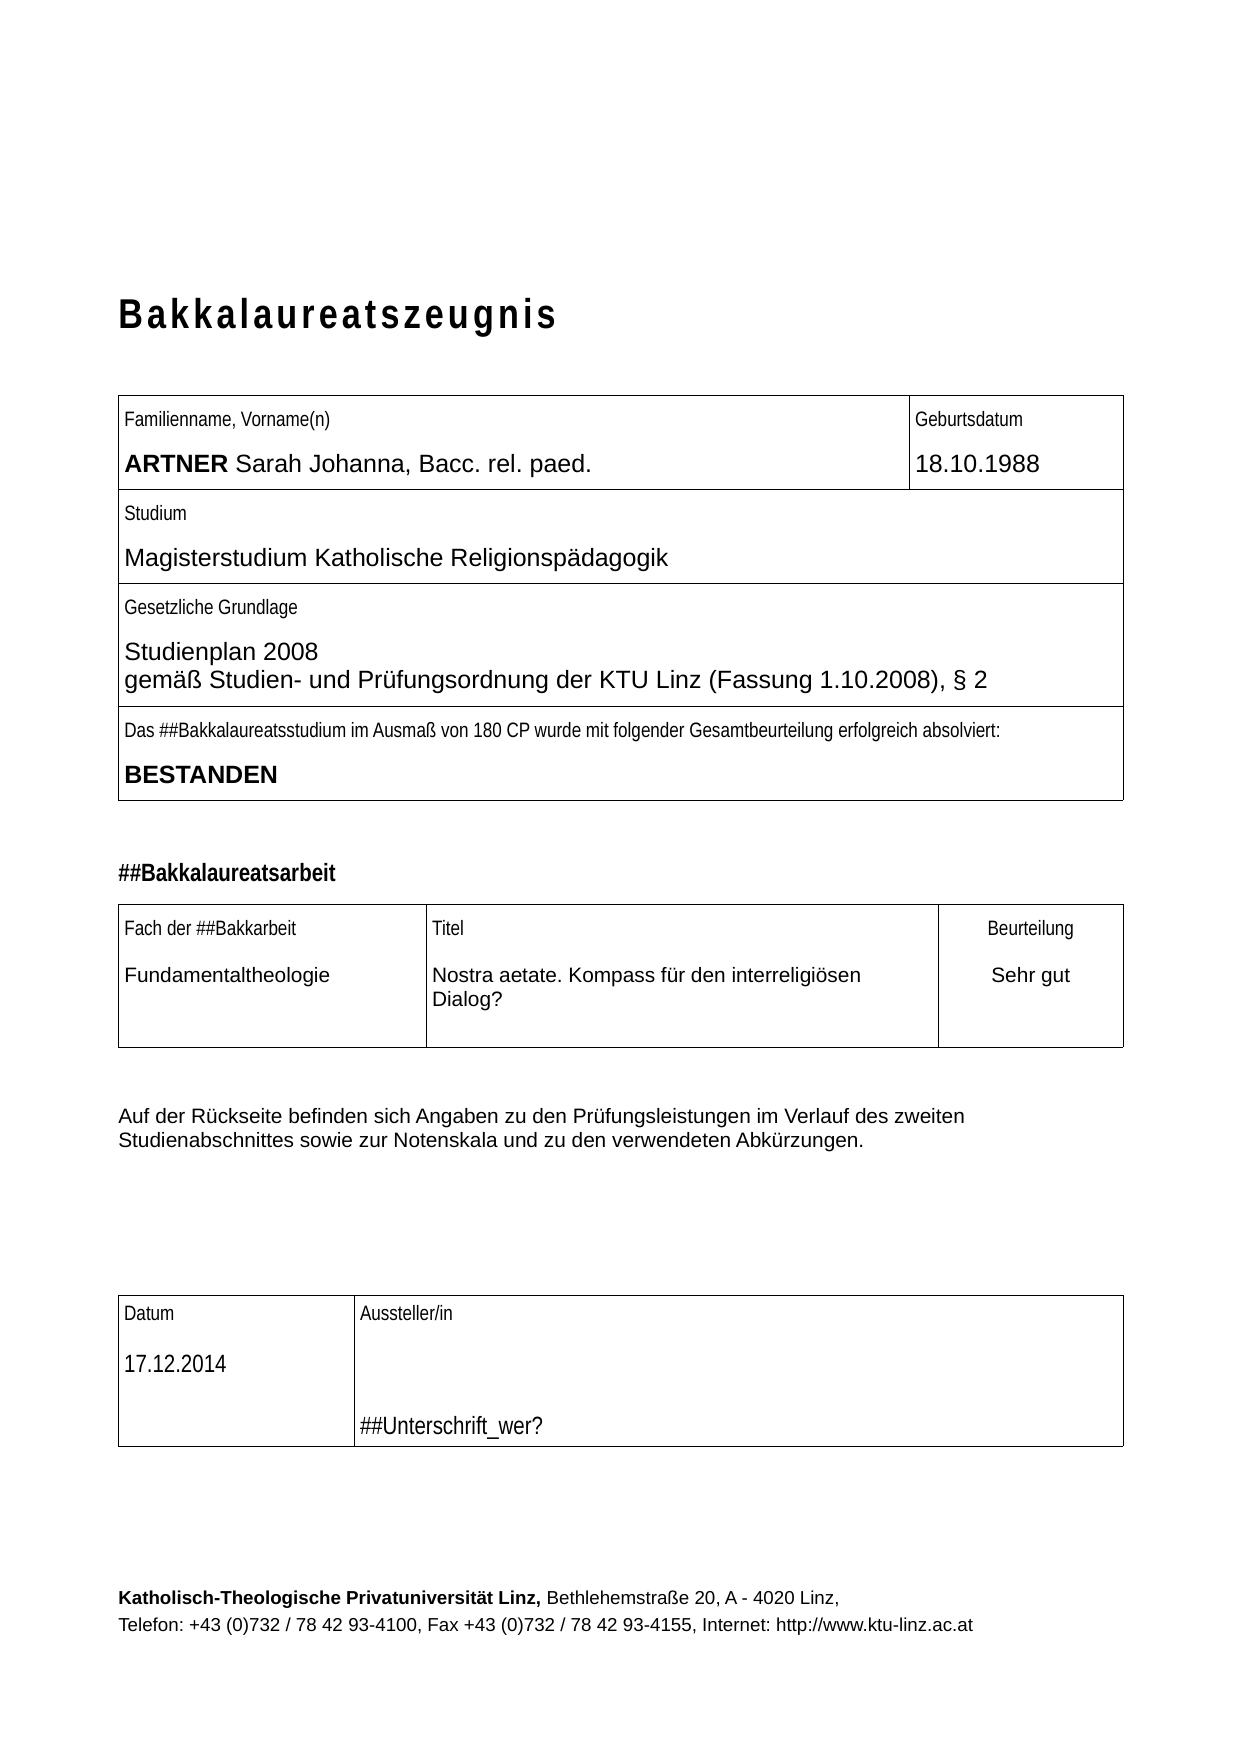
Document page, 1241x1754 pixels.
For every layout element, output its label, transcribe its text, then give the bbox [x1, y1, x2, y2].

table_cell Nostra aetate. Kompass für den interreligiösen Dialog? [427, 951, 938, 1047]
table_header Aussteller/in ##Unterschrift_wer? [355, 1296, 1123, 1446]
table_header Fach der ##Bakkarbeit [119, 905, 426, 951]
table_cell Das ##Bakkalaureatsstudium im Ausmaß von 180 CP wurde mit folgender Gesamtbeurteilung erfolgreich absolviert: BESTANDEN [119, 707, 1123, 800]
text Auf der Rückseite befinden sich Angaben zu den Prüfungsleistungen im Verlauf des zweiten Studienabschnittes sowie zur Notenskala und zu den verwendeten Abkürzungen. [118, 1104, 1122, 1152]
table_header Titel [427, 905, 938, 951]
table_cell Sehr gut [939, 951, 1123, 1047]
table_header Beurteilung [939, 905, 1123, 951]
table_cell Studium Magisterstudium Katholische Religionspädagogik [119, 490, 1123, 583]
text ##Bakkalaureatsarbeit [118, 857, 1122, 886]
text Bakkalaureatszeugnis [118, 290, 1122, 338]
table_header Datum 17.12.2014 [119, 1296, 354, 1446]
table_cell Fundamentaltheologie [119, 951, 426, 1047]
table_cell Gesetzliche Grundlage Studienplan 2008 gemäß Studien- und Prüfungsordnung der KTU Linz (Fassung 1.10.2008), § 2 [119, 584, 1123, 706]
table_header Geburtsdatum 18.10.1988 [910, 396, 1123, 489]
table_header Familienname, Vorname(n) ARTNER Sarah Johanna, Bacc. rel. paed. [119, 396, 909, 489]
